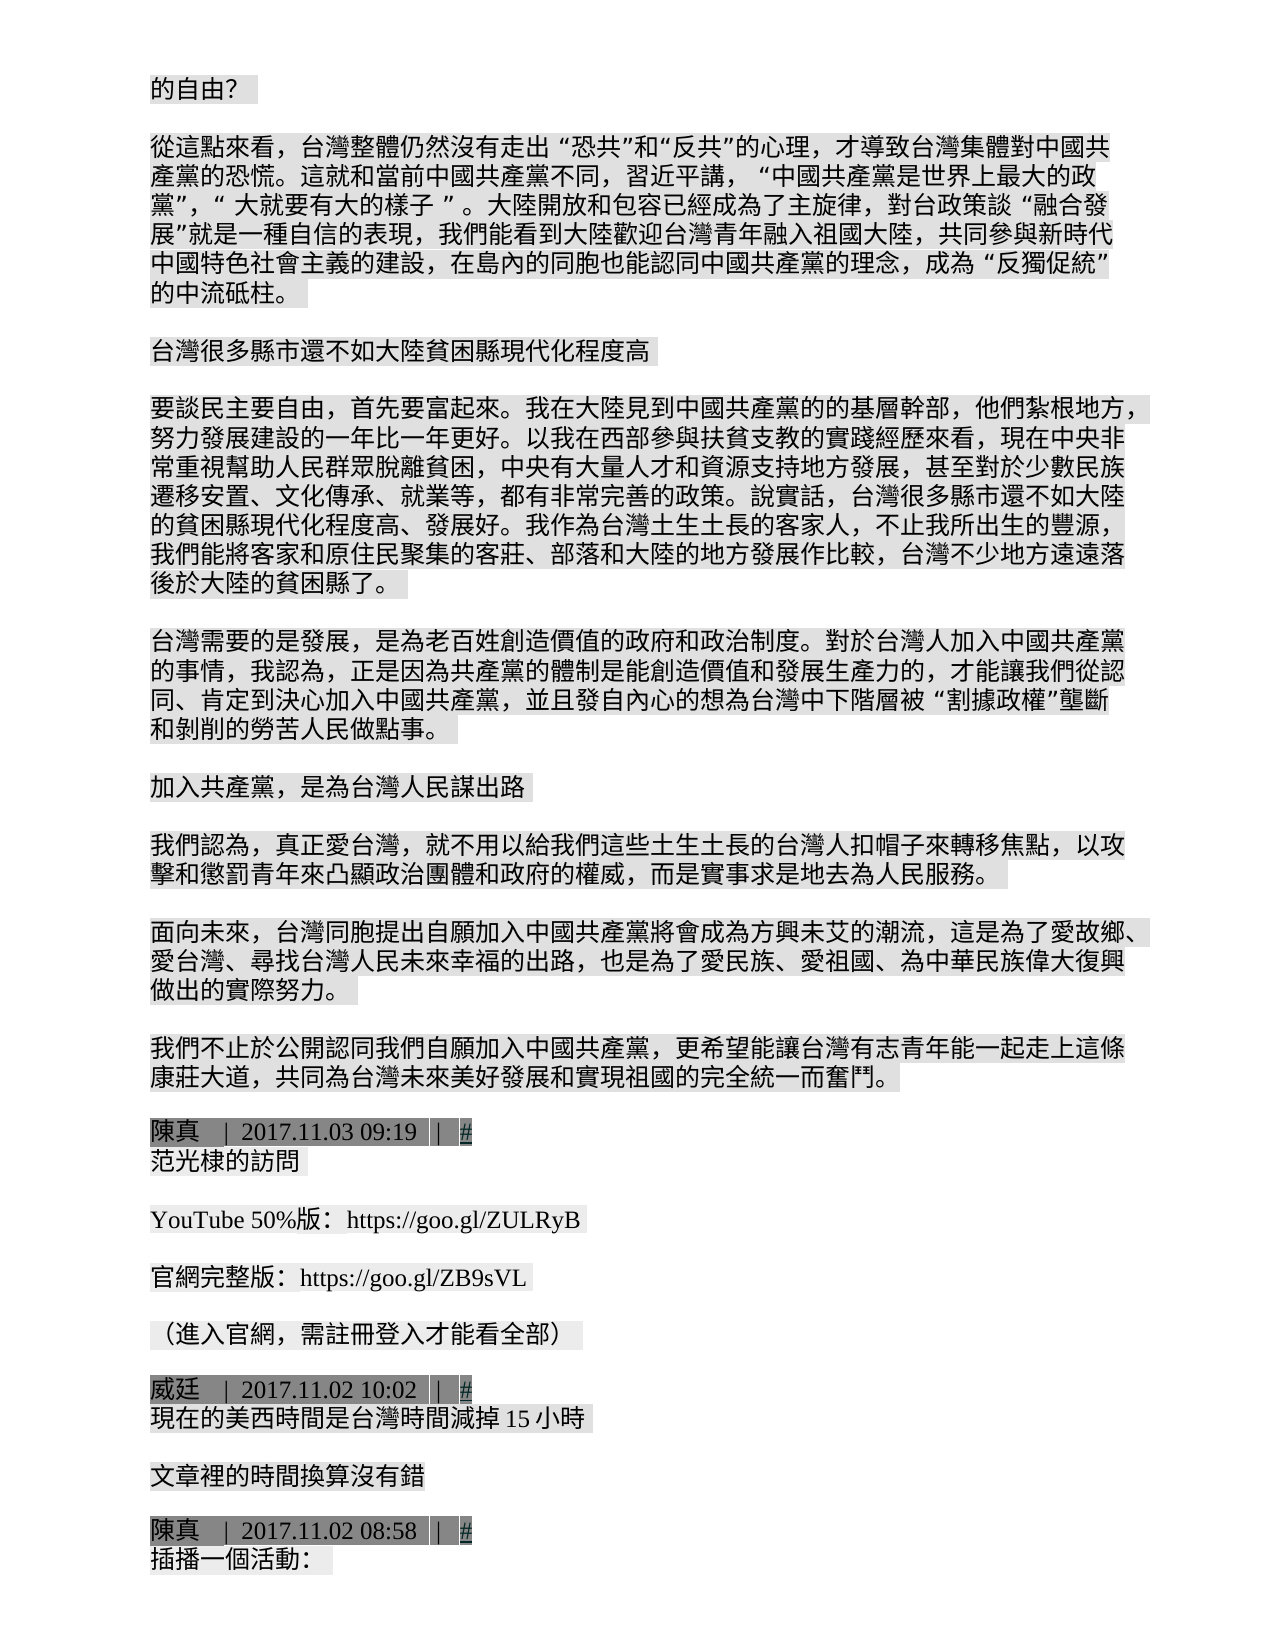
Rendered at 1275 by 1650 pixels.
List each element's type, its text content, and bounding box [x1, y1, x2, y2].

text 陳真 | 2017.11.02 08:58 | # [150, 1516, 1125, 1546]
text 現在的美西時間是台灣時間減掉15小時 文章裡的時間換算沒有錯 [150, 1404, 1125, 1491]
text 威廷 | 2017.11.02 10:02 | # [150, 1375, 1125, 1404]
text 寫得很好，完全正確。我相信，這樣的聲音將會越來越多。島內愚民政策的氣勢最高點，早在三年多前那段整天胡搞瞎搞的瘋狂醜惡時期，就已成為過去，此後只會一路走下坡。 你可以透過謊言，在一些小地方上佔便宜，乃至掌控一個島，但大是大非這種東西基本上是擋不住的，就連肆虐人類作惡多端的美國與西方各國，遲早也還是得減少為惡，接受眾人和平共存、共榮發展的思維，而不是只想著奴役他人。 很多台灣年輕人整天哀哀叫，婆婆媽媽抱怨一堆，說什麼時代環境對他們不利，但在我看來，此時的年輕一代恰恰是生長在最好的一個年代，因為世界就在他們眼前開展，無窮的機會，而大陸毫無疑問就是未來世界的中心。 陳真 ================= 北大台生自願加入共產黨 張立齊：民主只是少數人把持的工具 ETToday新聞雲 2017年11月2日 https://goo.gl/g8yF4N 北京大學台生張立齊自願加入共產黨。（圖／翻攝自中評社） 大陸中心／綜合報導 「民主只是少數特定人士在把持操縱的工具！」北京大學台生張立齊以「我從台灣來，我自願加入中國共產黨」為題，在陸媒《觀察者》上發表他「熱愛祖國大陸」的由來。他說道，共產黨照顧人民也解決貧困問題，「真真實實做得比台灣島內政治團體讚多了」，如果加入共產黨能為人民貢獻，「台灣戶籍又算什麼？」 張立齊說，依照中國共產黨黨章第一條，當前所有台灣同胞都具有中國公民的身份的，自然有權利可以申請加入中國共產黨，因此他在2013年來到北京學習，此後從2014年到2016年年年都繳交入黨申請書，積極參與黨課培訓、進行思想匯報。 「我周圍很多認同中國共產黨的台灣青年也都自覺貫徹落實黨的綱領、章程、決定和紀律」，張立齊表示，雖然他們都生長在台灣，但也能像大陸年輕黨員幹部那樣，一起學習共產黨的精神，一起思考國家民族的未來，一起到農村調研扶貧，一起參與祖國建設和發展，一起見證中國特色社會主義文化、道路、理論和制度的不斷發展和完善。 ▲台生張立齊曾在內蒙古服務，見證到共產黨照顧人民的能力。（圖／翻攝自觀察者網，下同） 至於是何時「看清」台灣民主的呢？他說，早在2007年他在台南讀書時，就自發組織了一個馬克思主義讀書會，當時和幾個朋友分別在台北、台中、台南成立這樣的學生社團，學習和重新認識中國近代歷史，雖然當時的讀書會只能維持在爭取工人權益的部分，還未上升到愛國民族主義，但隨著兩岸交流的深入，除了認同更加公平的社會主義理念外，也了解到了大陸這些年的變化。 他表示，有一位在台南自發讀書會的年輕朋友，學的是醫護專業，甚至希望自己成為一名中國人民解放軍的戰士，成為軍醫為保衛祖國做貢獻，「這樣土生土長甚至沒到過大陸，卻有這樣愛國熱忱的案例在台灣其實並不少」。 張立齊回憶高中時，曾自發學習寫簡體字，上大學時在台灣看大陸書籍或是和社會主義、共產主義有關的材料，不過卻經常被人「舉報」或刻意在行動和言語上排擠甚至攻擊，「所以我很早就感覺到台灣的言論是有局限不自由」，思想是被壟斷的，政治是不包容排除異己的，民主只是少數特定人士在把持操縱的工具。 他說，反觀大陸的一位共產黨員朋友，大學畢業後響應黨和國家的號召去西部最貧困的地方扶貧支教，共產黨是努力把最優秀的人才放到為人民服務、為國家建設的工作上去；而台灣的所謂「民粹民主」，就是放任學生去破壞合法的人民代表程序，再由政治團體收割，「這樣用暴力推翻議會有利於我言論自由嗎？」執政黨通過選舉上台後就獨斷專行，這就是所謂的「民主」嗎？「這樣破壞兩岸關係有利於人民群眾的利益嗎？」 張立齊表示，每次只要談到他自願加入中國共產黨的事情，這時就會有人說要台灣政府會取消他在台灣的戶籍，還要罰錢，他們一直被這樣的言論脅迫著，「動不動就有人恐嚇我們要是敢回台灣就要把我們『抓去關』」。 張立齊指出，台灣自詡的所謂「民主」和「自由」，難道是暴力的民主和恐嚇的自由？從這點來看台灣整體仍然沒有走出「恐共」和「反共」的心理，才導致台灣集體對中國共產黨的恐慌。 反觀中國共產黨，張立齊說道，習近平講「中國共產黨是世界上最大的政黨，大就要有大的樣子」，開放和包容已經成了主旋律，對台政策談「融合發展」就是一種自信的表現，能看到大陸歡迎台灣青年融入祖國大陸，共同參與新時代中國特色社會主義的建設。 台灣人其實並不了解大陸的「人民代表大會制度」與「政治協商制度」，不過他通過這幾年的觀察，深刻感受到了中國共產黨是怎麼照顧人民群眾、少數民族、弱勢團體及各行各界，怎麼為老百姓「做好事做實事」，怎麼建設和發展國家使得人民生活幸福。 張立齊也分享他在內蒙古參與扶貧支教的工作經驗，他和當地的老師以及支教團的同學們一起在支教崗位上，通常一個人要幹好幾個人的工作，也沒有什麼領導的區別，「在內蒙古，看臉就知道誰是幹部，越是領導臉就曬的越黑，越是代表幹的活越多」。 他指出，當時內蒙古搞「十個全覆蓋」，就是要把現代化的水、電、網、教育、醫療和社會福利等覆蓋到農村，給牧民修路蓋房子打掃衛生，「這些義務貢獻共產黨的幹部都是衝在前面」。 張立齊說道，他在支教的時候學校也將我作為幹部參與了一些扶貧的工作，這些共產黨人的事蹟很令人敬佩感動，當時他就想，如果能加入中國共產黨，能為西部人民做貢獻，能讓他們過的更好，環境更好生病更少，「台灣戶籍又算什麼？」 張立齊指出，台灣需要的也是為老百姓創造價值的政府和政治制度，正是因為共產黨的體制能創造價值和發展生產力，才能讓不少台灣同胞從認同到肯定和決心加入中國共產黨。 他表示，因為中國共產黨「幹實事」，「真真實實做得比台灣島內政治團體讚多了」，試問既然這樣，台灣青年為什麼還要被迫在兩個爛蘋果中間去選擇呢？ 張立齊認為，從去年520起兩岸關係發生一系列重大變化，這一變化不僅僅是由於民進黨上台和蔡英文政府對「九二共識」做出答復與否，更是在於台灣有越來越多人看清台灣當局綁架人民群眾利益的本質，許多台灣中下階層人民痛苦無處發洩，逐漸開始在全島內外自發地產生認同中國共產黨的聲音，無論是否在島內媒體上公開認同中國共產黨或是開展各樣自發的學習和認識，這一聲音是跳脫台灣過去所有統派團體論述的，也是跳脫台灣藍綠政治的，「這一聲音更是跳脫兩岸當前局限指向未來的」。 張立齊表示，台灣同胞提出自願加入中國共產黨，是為了愛故鄉、愛台灣，尋找台灣人民未來幸福的出路，也是為了愛民族、愛祖國，為中華民族偉大復興做出實際的貢獻；相對比起台灣島內的政治，在為基層人民群眾的利益著想方面，中國共產黨比台灣島內任何組織團體都做的更好。 張立齊最後說道，引用習總書記的話「百聞不如一見」，台灣同胞尤其是青年朋友真的要多來看看，多多比較比較。 張立齊另外於《青年力》發表的專欄，「北大求學台灣青年為何堅定選擇加入中國共產黨」全文如下： 台灣同胞認同中國共產黨是一件很樸素的事情 依照中國共產黨黨章第一條，當前所有台灣同胞都是具有中國公民身份的，自然有權利可以申請加入中國共產黨。 我來北京學習、參與支教的過程中，也積極參與黨的活動，參與黨課培訓，進行思想匯報，填寫入黨申請書，歷經一系列嚴格的入黨申請審核程序。我們很多認同中國共產黨的台灣青年，都自覺貫徹落實黨的綱領、章程、決定和紀律。 我認為，我們台灣同胞認同和加入中國共產黨是一件很樸素的事情。包括前段時間自覺開展 “兩學一做”和增強“四個意識” ，在學習和實踐過程中思考為黨分憂。當前也正在開展學習十九大精神，以及新黨章、新時代中國特色社會主義思想等等。我們能和大陸年輕黨員幹部一樣，一起學習思考國家民族的未來，一起到農村去調研扶貧，一起見證祖國先進的中國特色社會主義文化、道路、理論、制度。 相對比起台灣島內的政治而言，我必須明確地說：中國共產黨比台灣島內任何的組織團體、政治制度，在為基層人民群眾的利益著想方面，都做得更好，這點無論台灣同胞信與不信，引用習總書記的話 “百聞不如一見” ，台灣同胞尤其是青年朋友真的要多來看看多多比較，就很容易明白。 台灣的言論是不自由的，政治是不包容的 從 2007 年在台南讀書時，我和一些同學就自發地組織馬克思主義讀書會，至今正好也 10 個年頭。當時，在台灣看大陸的書籍或是和社會主義共產主義有關的材料，用現在的說法是， “ 經常被人舉報 ” ，或在行動上和言語上受到排擠甚至攻擊。所以，我們很早就感覺到，台灣的言論是有局限的、不自由的，思想是被壟斷的，政治是不包容的、排除異己的，民主只是少數特定人士把持操縱的。 此前接受《環球時報》採訪的王裕慶 反觀我來到大陸後認識的朋友，學生會主席、中共黨員，在大學畢業後響應黨和國家的號召去西部最貧困地區扶貧支教，共產黨是努力把最優秀的人才放到為人民服務、為國家建設的崗位上去。而台灣的所謂 “民粹民主”就是放任學生去破壞合法的代表人民的程序，再由政治團體收割利益。這樣破壞兩岸關係，有利於人民群眾的利益嗎？這樣用暴力推翻議會，有利於言論自由嗎？執政黨通過選舉上台後就獨斷專行，這就是所謂的 “民主”嗎？ 我真心奉勸台灣有志青年同胞多了解大陸的製度， “人民代表大會制度”、“政治協商制度” ，看看中國共產黨執政，怎麼照顧到人民群眾、少數民族、弱勢團體及各行各界，怎麼為老百姓做好事、做實事，看看中國共產黨怎麼建設和發展大陸，使得人民生活幸福。 威脅恐嚇長期不斷 台灣同胞的眼睛是雪亮的，台灣青年現在認同和提出加入中國共產黨，我認為很正常，因為中國共產黨幹實事，真真實實做得比台灣島內政治團體贊多了。既然是勇敢的台灣青年，為什麼還要被迫在兩個爛蘋果中去做選擇呢？既然知道選來選去都是難以下嚥的苦果，那就勇敢選擇栽種未來能收穫爽口果實的果苗。 我們可以好好討論一下，台灣的社會是否民主？我是台灣人，出生在台中豐源。我每次談到自願加入中國共產黨的事情，就會有人說，要政府取消我在台灣的戶籍，還要罰我錢。我們長期被這樣的言論脅迫著，動不動就有人恐嚇我們：敢回去台灣要把我們 “抓去關” 。我實在是深刻感到了台灣自詡的所謂 “民主”和“自由”是什麼！難道是暴力的民主和恐嚇的自由？ 從這點來看，台灣整體仍然沒有走出 “恐共”和“反共”的心理，才導致台灣集體對中國共產黨的恐慌。這就和當前中國共產黨不同，習近平講， “中國共產黨是世界上最大的政黨”，“ 大就要有大的樣子 ” 。大陸開放和包容已經成為了主旋律，對台政策談 “融合發展”就是一種自信的表現，我們能看到大陸歡迎台灣青年融入祖國大陸，共同參與新時代中國特色社會主義的建設，在島內的同胞也能認同中國共產黨的理念，成為 “反獨促統”的中流砥柱。 台灣很多縣市還不如大陸貧困縣現代化程度高 要談民主要自由，首先要富起來。我在大陸見到中國共產黨的的基層幹部，他們紮根地方，努力發展建設的一年比一年更好。以我在西部參與扶貧支教的實踐經歷來看，現在中央非常重視幫助人民群眾脫離貧困，中央有大量人才和資源支持地方發展，甚至對於少數民族遷移安置、文化傳承、就業等，都有非常完善的政策。說實話，台灣很多縣市還不如大陸的貧困縣現代化程度高、發展好。我作為台灣土生土長的客家人，不止我所出生的豐源，我們能將客家和原住民聚集的客莊、部落和大陸的地方發展作比較，台灣不少地方遠遠落後於大陸的貧困縣了。 台灣需要的是發展，是為老百姓創造價值的政府和政治制度。對於台灣人加入中國共產黨的事情，我認為，正是因為共產黨的體制是能創造價值和發展生產力的，才能讓我們從認同、肯定到決心加入中國共產黨，並且發自內心的想為台灣中下階層被 “割據政權”壟斷和剝削的勞苦人民做點事。 加入共產黨，是為台灣人民謀出路 我們認為，真正愛台灣，就不用以給我們這些土生土長的台灣人扣帽子來轉移焦點，以攻擊和懲罰青年來凸顯政治團體和政府的權威，而是實事求是地去為人民服務。 面向未來，台灣同胞提出自願加入中國共產黨將會成為方興未艾的潮流，這是為了愛故鄉、愛台灣、尋找台灣人民未來幸福的出路，也是為了愛民族、愛祖國、為中華民族偉大復興做出的實際努力。 我們不止於公開認同我們自願加入中國共產黨，更希望能讓台灣有志青年能一起走上這條康莊大道，共同為台灣未來美好發展和實現祖國的完全統一而奮鬥。 [150, 75, 1125, 1092]
text 陳真 | 2017.11.03 09:19 | # [150, 1117, 1125, 1147]
text 范光棣的訪問 YouTube 50%版：https://goo.gl/ZULRyB 官網完整版：https://goo.gl/ZB9sVL （進入官網，需註冊登入才能看全部） [150, 1147, 1125, 1350]
